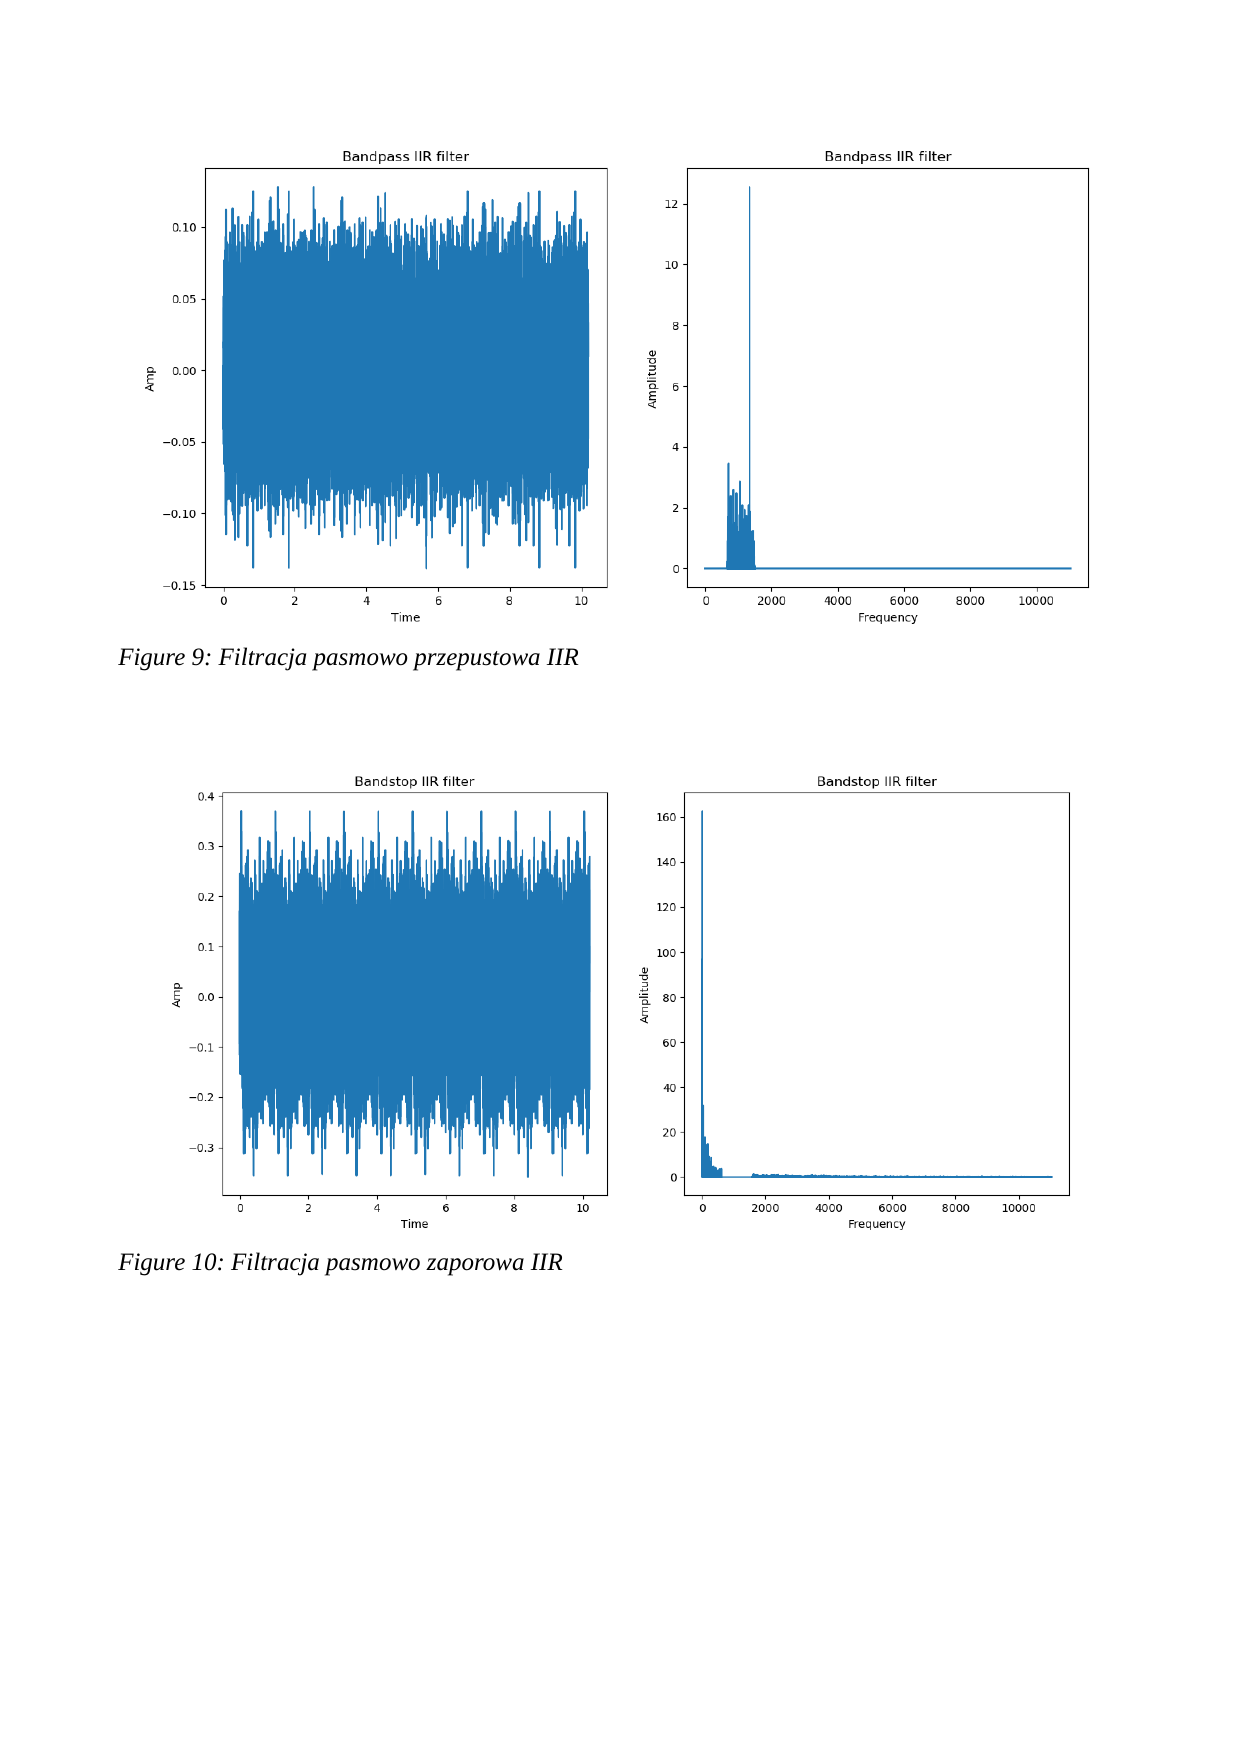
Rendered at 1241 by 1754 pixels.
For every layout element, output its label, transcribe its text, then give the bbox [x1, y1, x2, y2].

text Figure 9: Filtracja pasmowo przepustowa IIR [118, 637, 1122, 671]
picture [118, 130, 1123, 637]
text Figure 10: Filtracja pasmowo zaporowa IIR [118, 1242, 1122, 1275]
picture [118, 741, 1123, 1242]
